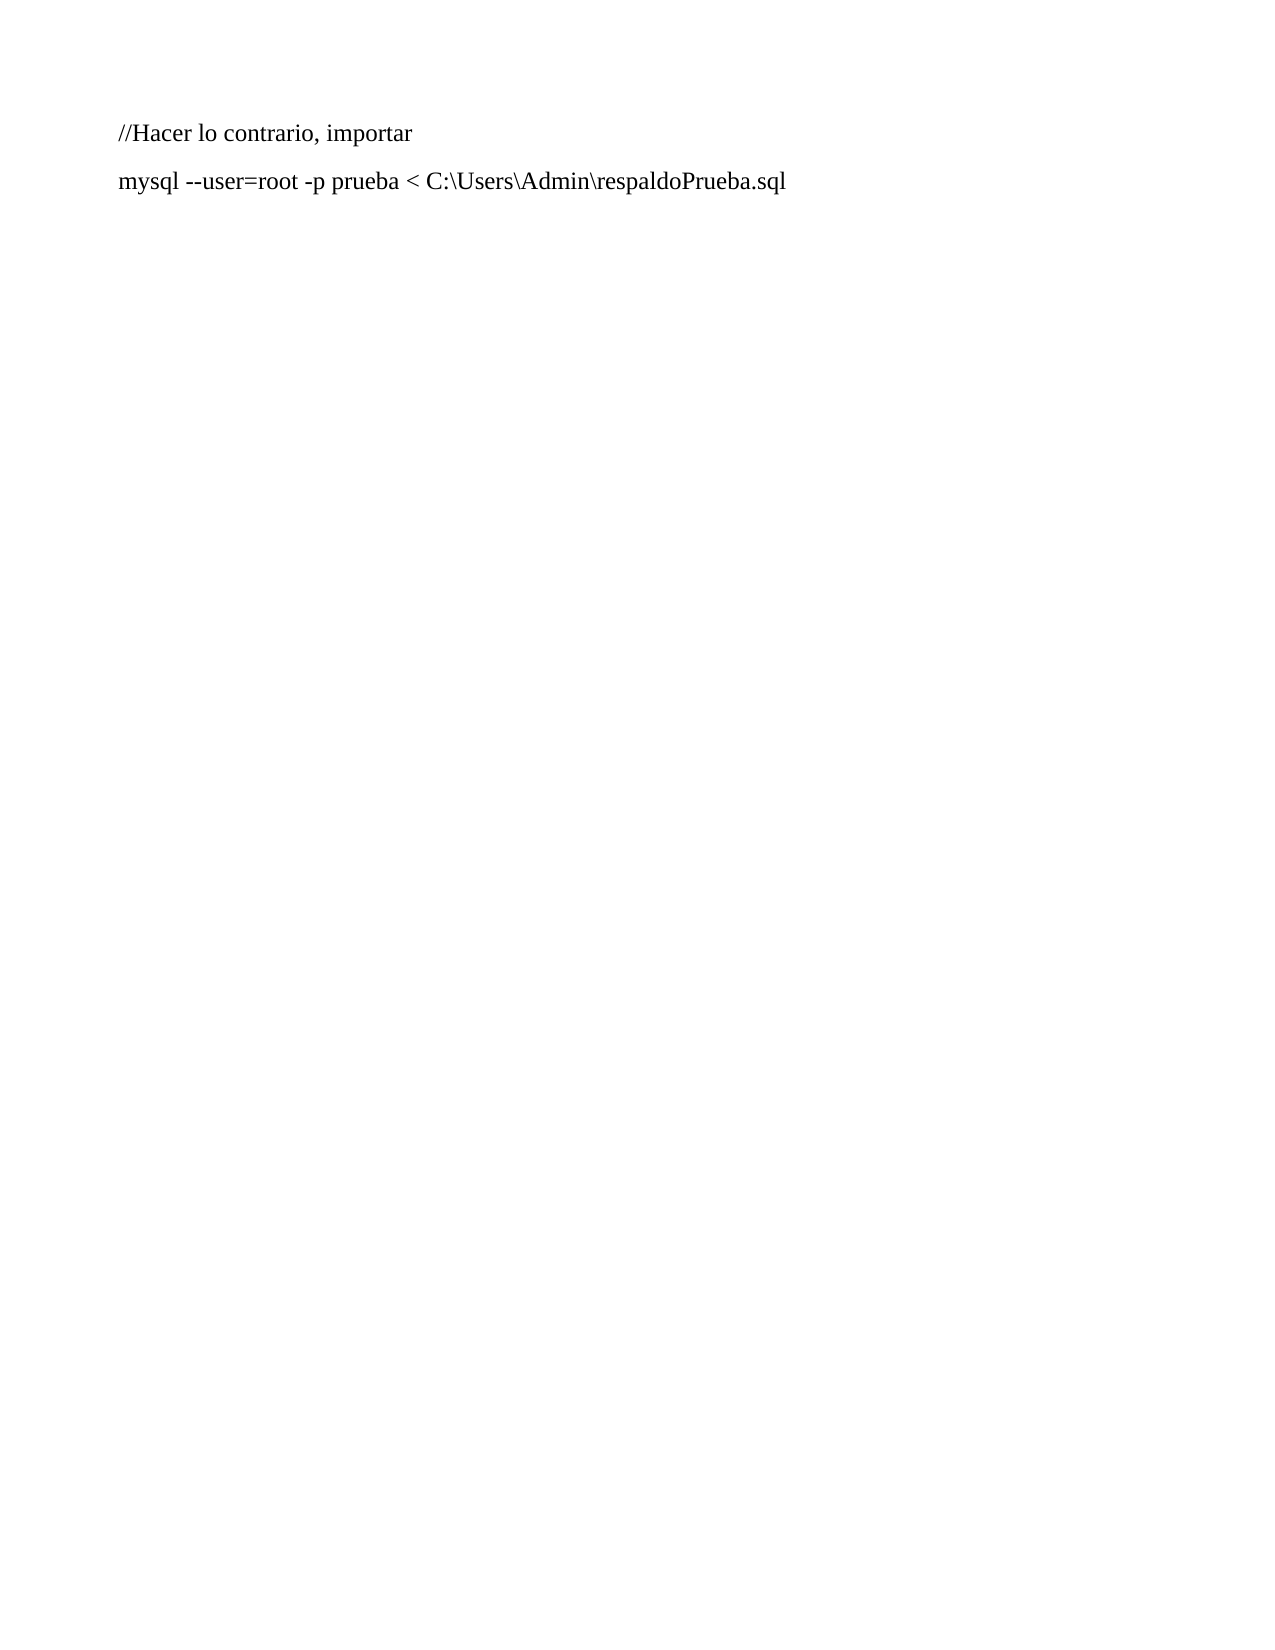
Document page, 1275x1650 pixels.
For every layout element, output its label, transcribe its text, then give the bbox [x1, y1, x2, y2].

text mysql --user=root -p prueba < C:\Users\Admin\respaldoPrueba.sql [118, 166, 1157, 194]
text //Hacer lo contrario, importar [118, 118, 1157, 147]
